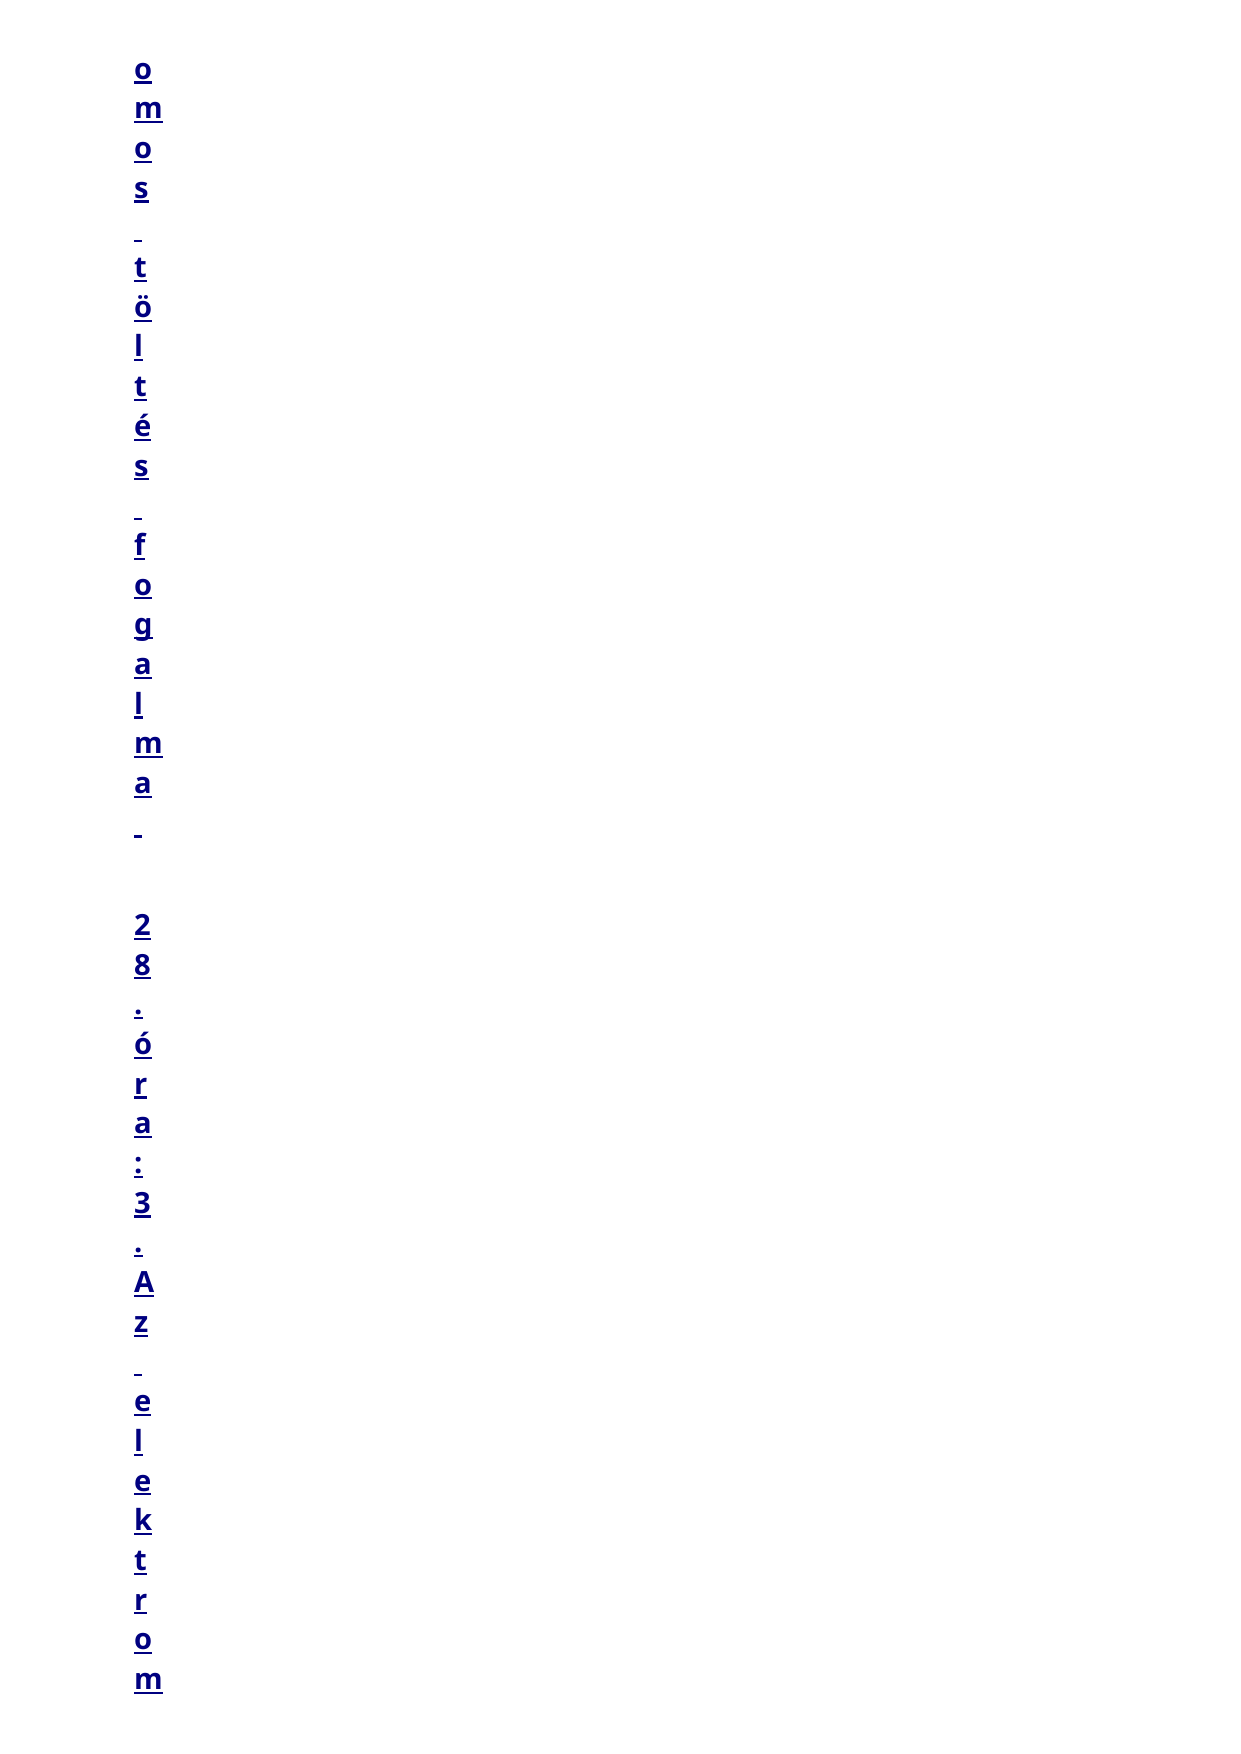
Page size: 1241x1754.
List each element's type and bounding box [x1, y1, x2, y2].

table_header [118, 45, 131, 1701]
